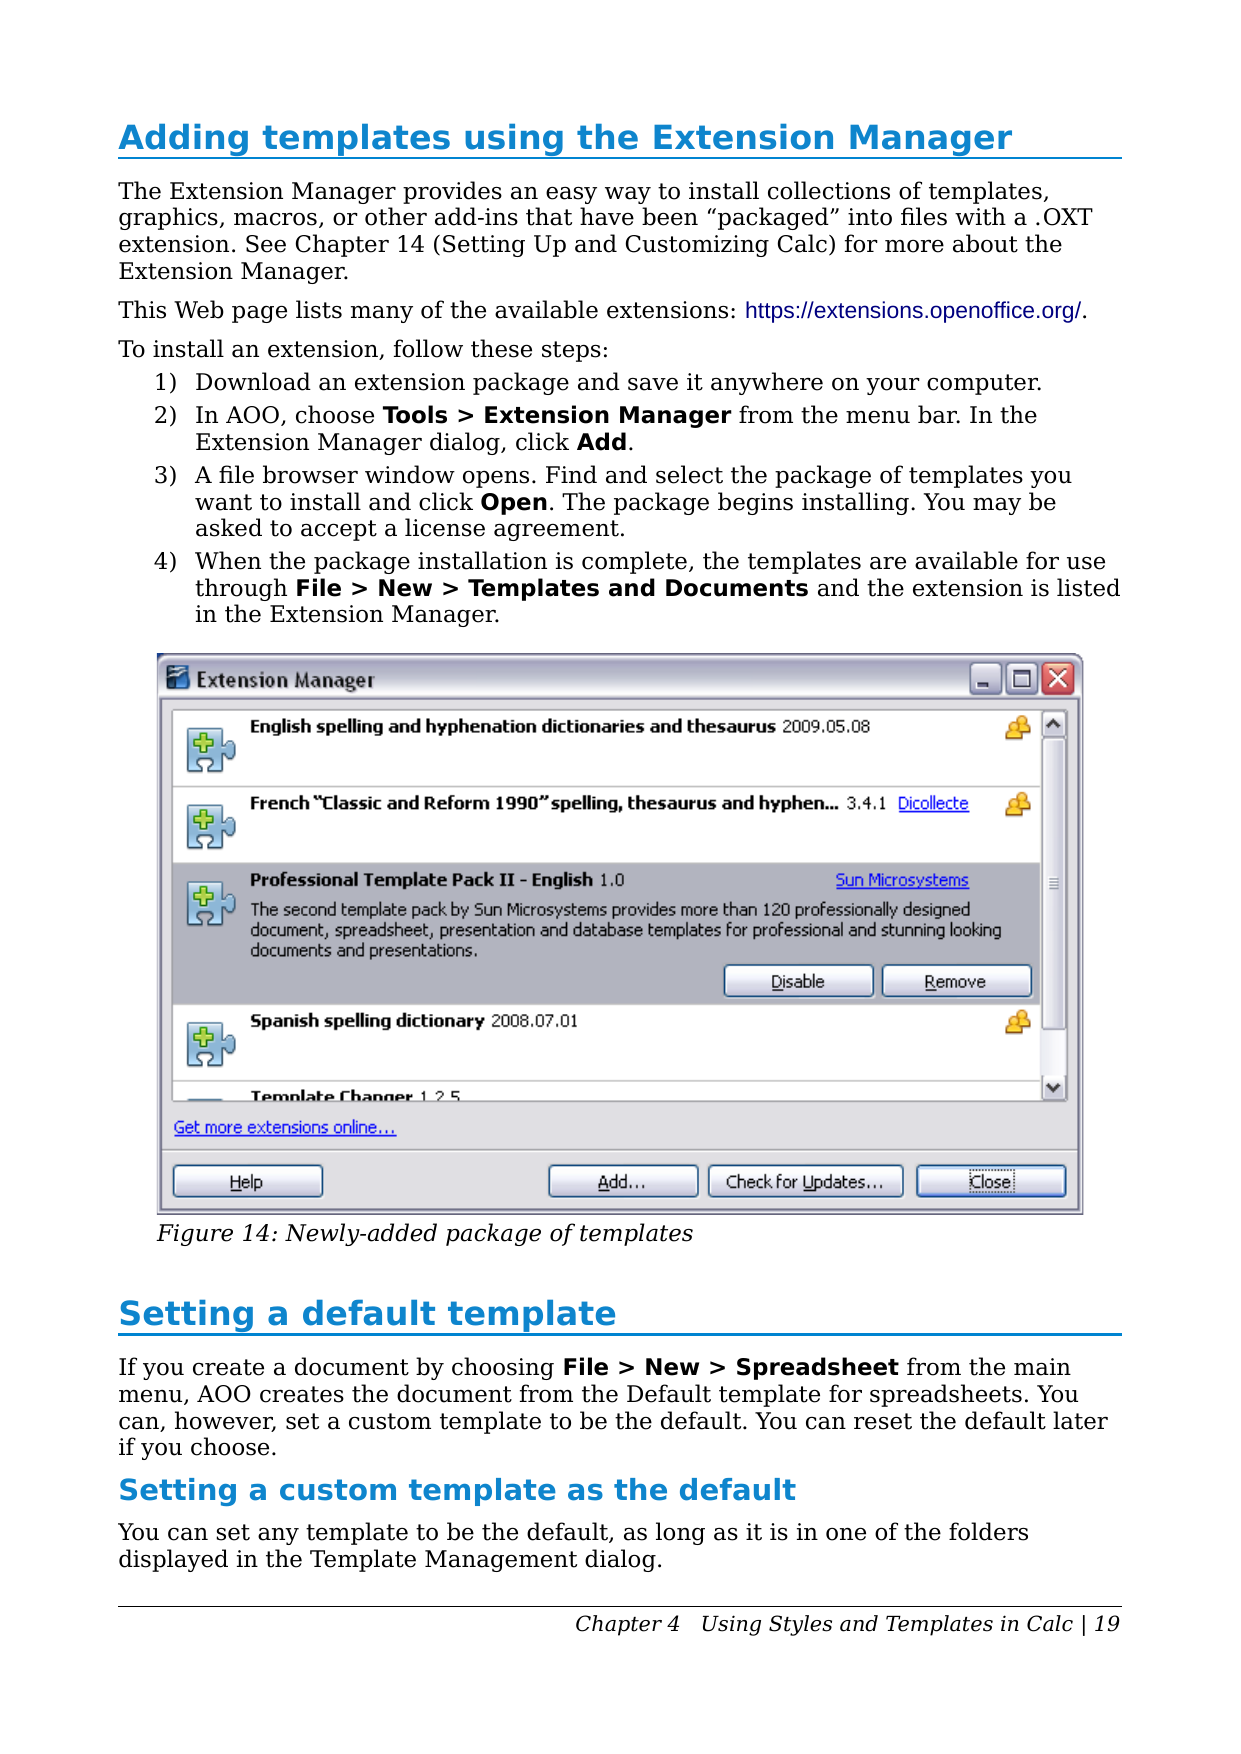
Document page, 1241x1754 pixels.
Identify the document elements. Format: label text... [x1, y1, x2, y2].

list In AOO, choose Tools > Extension Manager from the menu bar. In the Extension Manager dialog, click Add. [177, 402, 1122, 456]
text The Extension Manager provides an easy way to install collections of templates, graphics, macros, or other add-ins that have been “packaged” into files with a .OXT extension. See Chapter 14 (Setting Up and Customizing Calc) for more about the Extension Manager. [118, 178, 1122, 284]
text You can set any template to be the default, as long as it is in one of the folders displayed in the Template Management dialog. [118, 1519, 1122, 1573]
text Figure 14: Newly-added package of templates [157, 1220, 1083, 1247]
list When the package installation is complete, the templates are available for use through File > New > Templates and Documents and the extension is listed in the Extension Manager. [177, 548, 1122, 628]
subtitle Setting a default template [118, 1295, 1122, 1333]
list A file browser window opens. Find and select the package of templates you want to install and click Open. The package begins installing. You may be asked to accept a license agreement. [177, 462, 1122, 542]
subtitle Setting a custom template as the default [118, 1473, 1122, 1507]
picture [156, 653, 1084, 1215]
subtitle Adding templates using the Extension Manager [118, 118, 1122, 157]
text If you create a document by choosing File > New > Spreadsheet from the main menu, AOO creates the document from the Default template for spreadsheets. You can, however, set a custom template to be the default. You can reset the default later if you choose. [118, 1354, 1122, 1461]
list To install an extension, follow these steps: [118, 336, 1122, 363]
list Download an extension package and save it anywhere on your computer. [177, 369, 1122, 396]
text This Web page lists many of the available extensions: https://extensions.openoffice.org/. [118, 297, 1122, 324]
